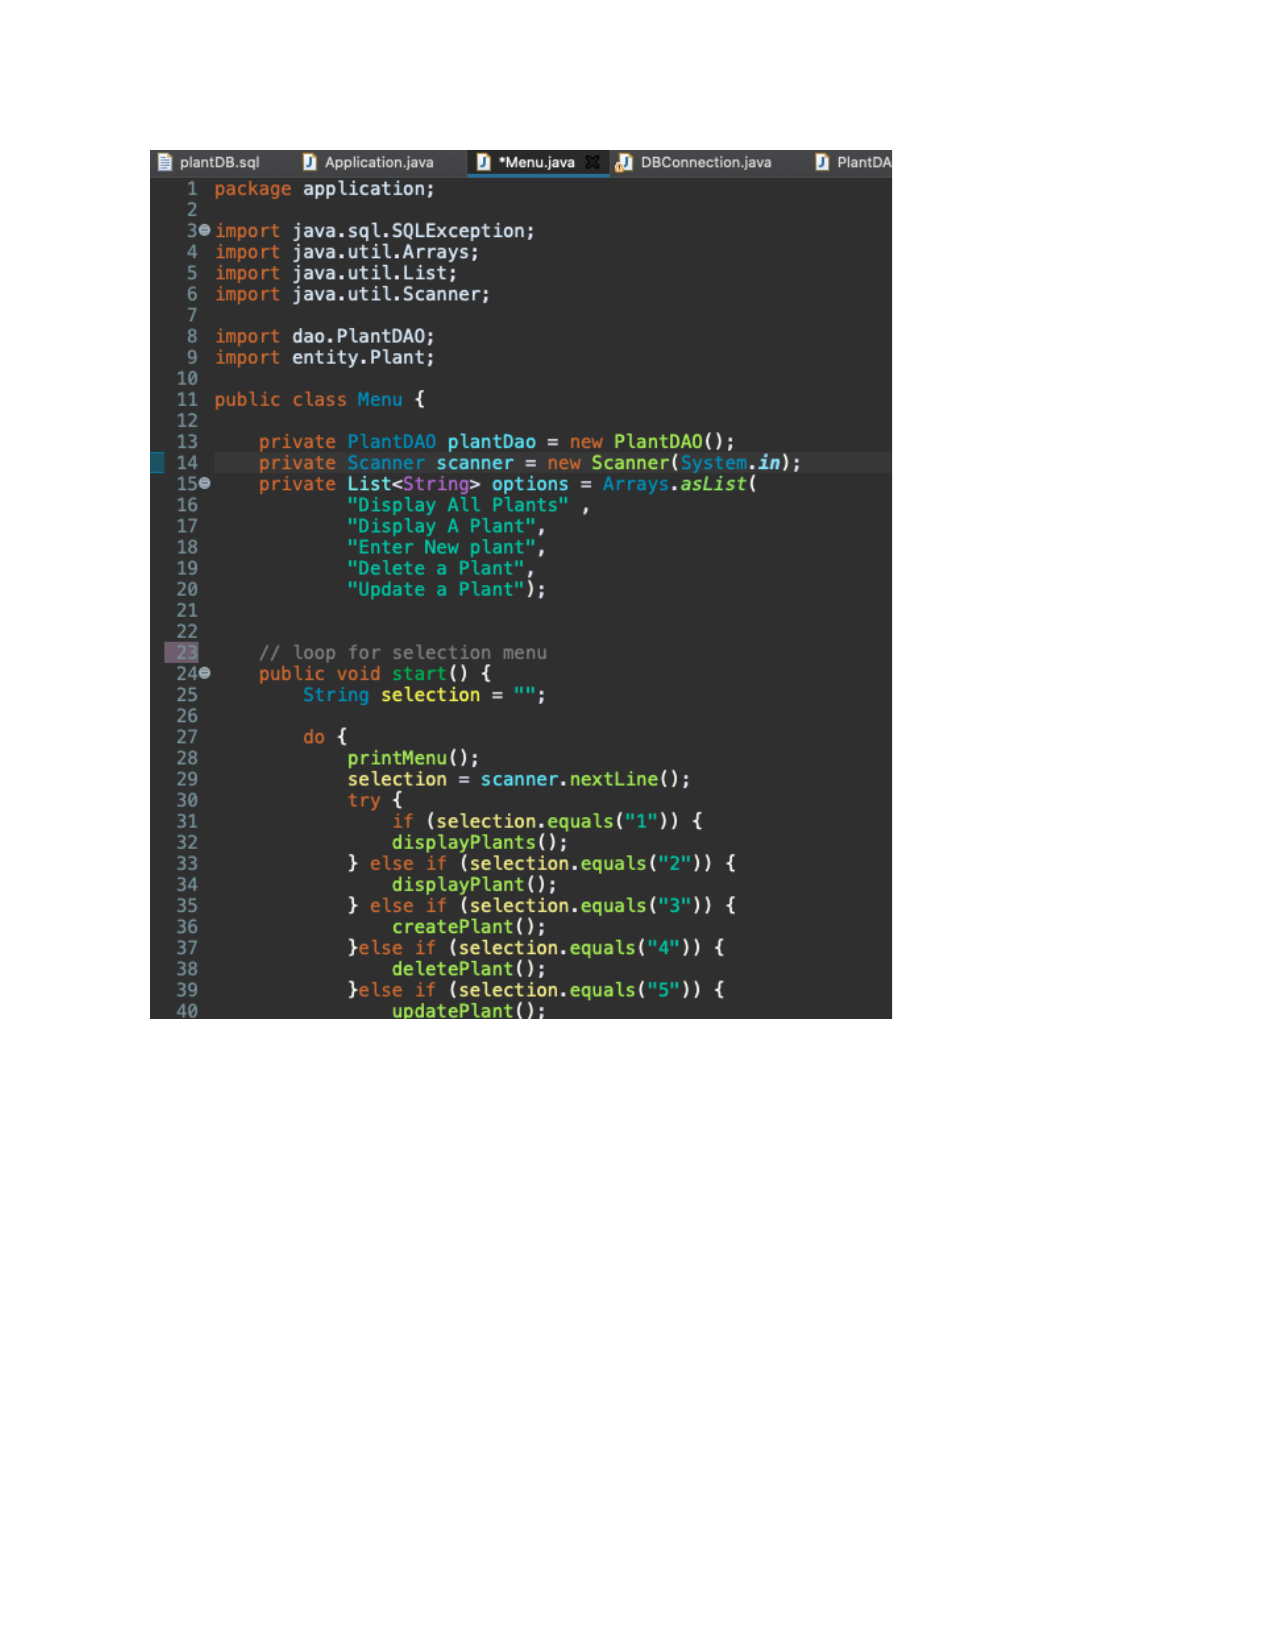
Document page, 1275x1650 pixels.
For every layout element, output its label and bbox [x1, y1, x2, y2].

picture [150, 150, 893, 1019]
table_cell [150, 150, 1125, 1037]
